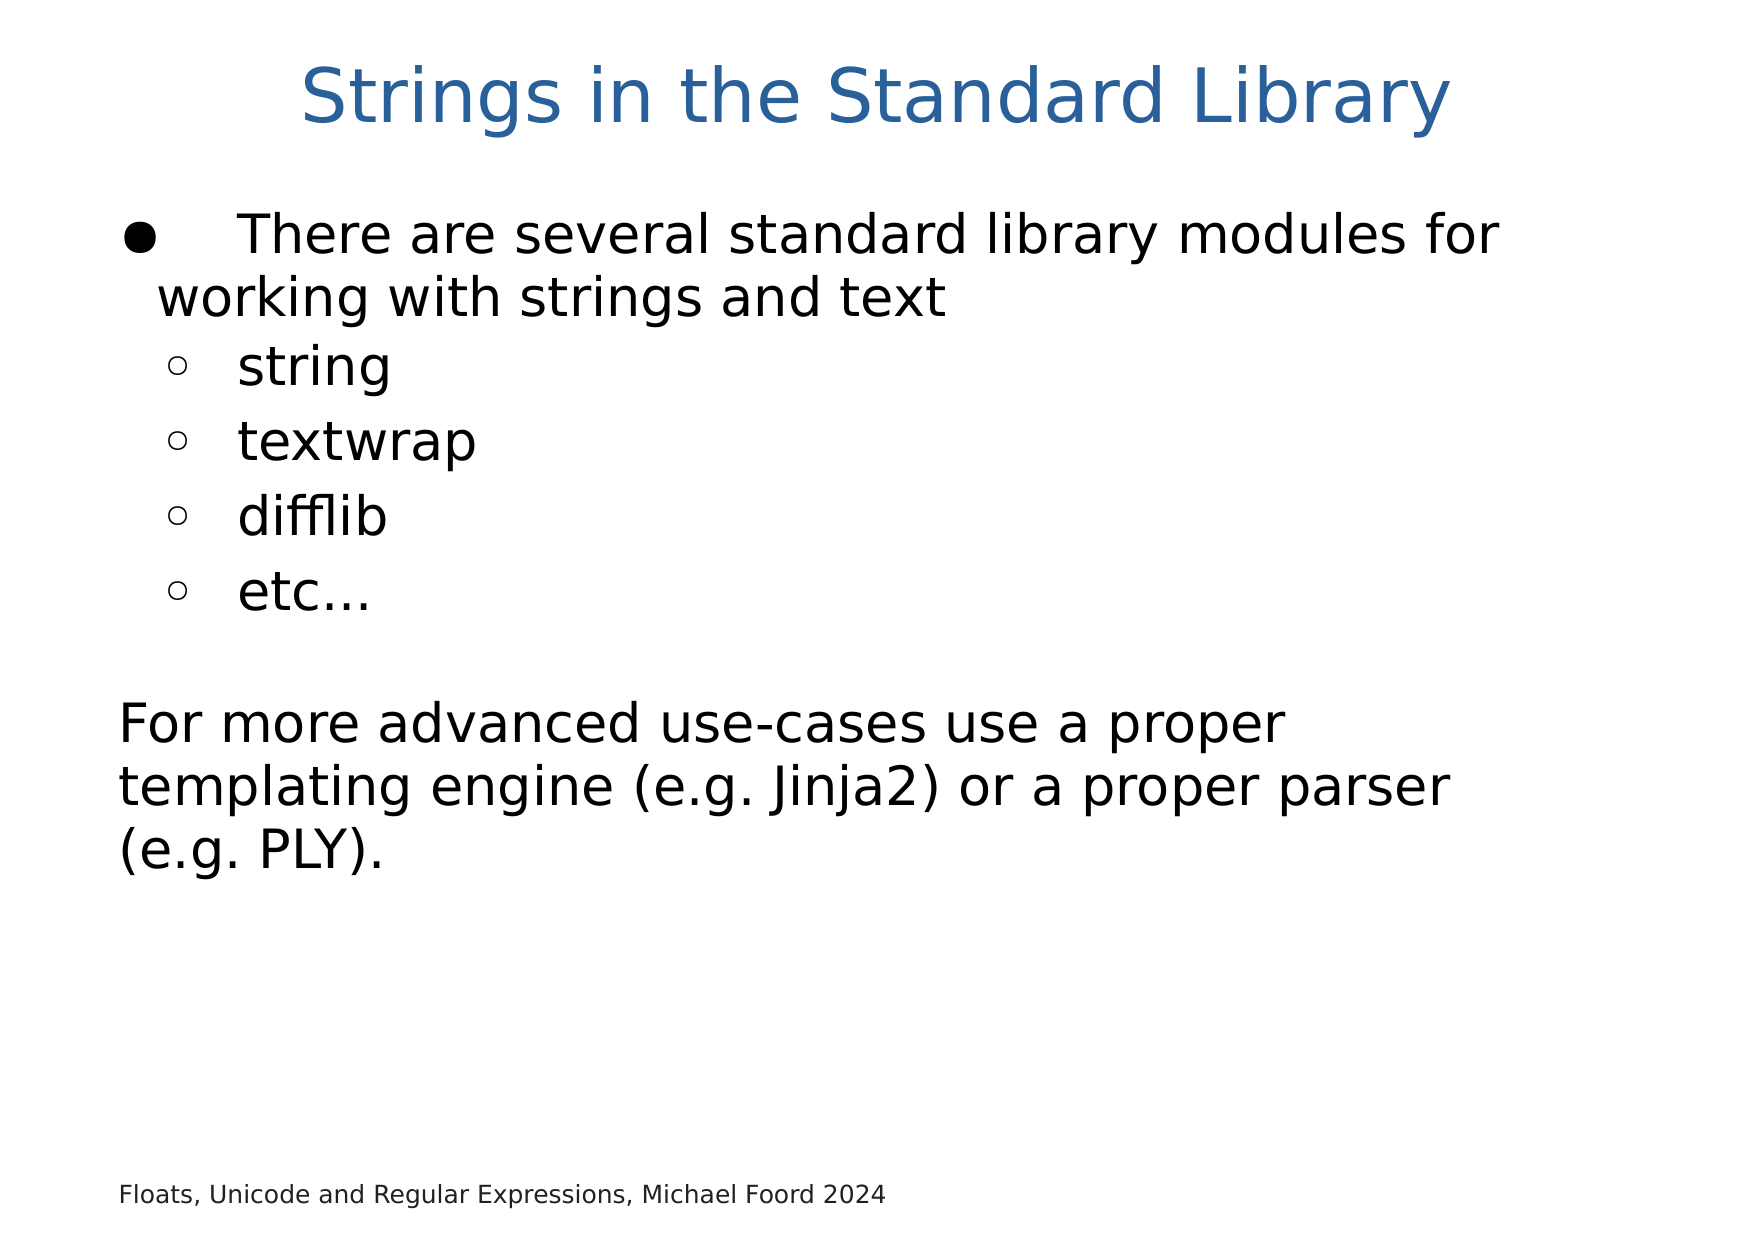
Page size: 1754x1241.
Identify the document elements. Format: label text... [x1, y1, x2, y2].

text (e.g. PLY). [118, 818, 1636, 881]
list textwrap [156, 410, 1636, 473]
list There are several standard library modules for working with strings and text [118, 203, 1636, 329]
text For more advanced use-cases use a proper [118, 692, 1636, 755]
list difflib [156, 485, 1636, 548]
text templating engine (e.g. Jinja2) or a proper parser [118, 755, 1636, 818]
text Strings in the Standard Library [118, 53, 1636, 140]
list etc... [156, 560, 1636, 623]
list string [156, 335, 1636, 398]
